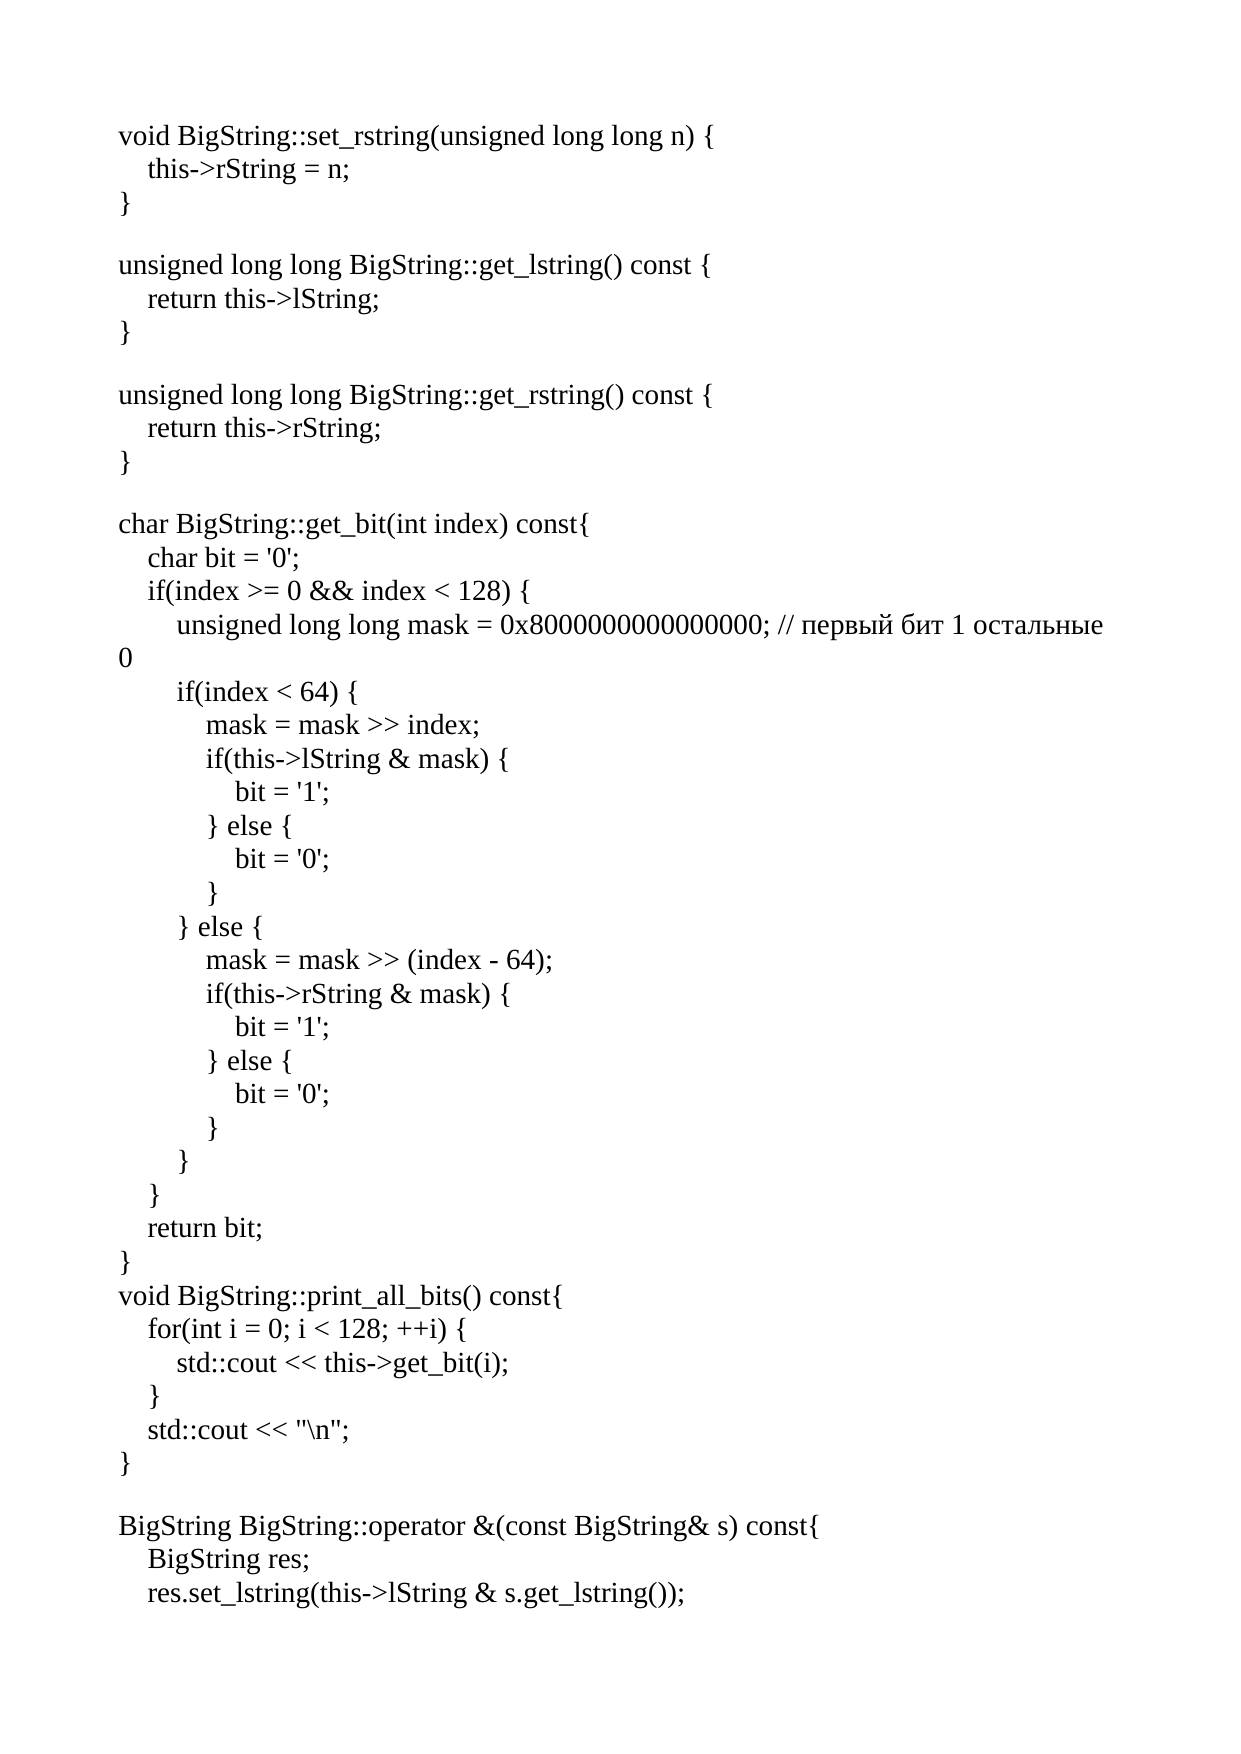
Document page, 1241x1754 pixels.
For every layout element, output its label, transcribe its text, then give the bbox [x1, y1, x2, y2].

text unsigned long long BigString::get_lstring() const { [118, 247, 1122, 281]
text mask = mask >> index; [118, 707, 1122, 741]
text bit = '0'; [118, 1076, 1122, 1110]
text res.set_lstring(this->lString & s.get_lstring()); [118, 1575, 1122, 1608]
text } else { [118, 1043, 1122, 1076]
text char BigString::get_bit(int index) const{ [118, 506, 1122, 540]
text } [118, 1244, 1122, 1278]
text return this->lString; [118, 281, 1122, 314]
text BigString BigString::operator &(const BigString& s) const{ [118, 1508, 1122, 1541]
text for(int i = 0; i < 128; ++i) { [118, 1311, 1122, 1345]
text char bit = '0'; [118, 540, 1122, 573]
text bit = '1'; [118, 1009, 1122, 1043]
text if(this->rString & mask) { [118, 976, 1122, 1009]
text mask = mask >> (index - 64); [118, 942, 1122, 976]
text void BigString::print_all_bits() const{ [118, 1278, 1122, 1311]
text } [118, 1177, 1122, 1211]
text this->rString = n; [118, 152, 1122, 185]
text unsigned long long BigString::get_rstring() const { [118, 377, 1122, 410]
text } [118, 1378, 1122, 1412]
text bit = '1'; [118, 774, 1122, 808]
text } [118, 1110, 1122, 1143]
text } [118, 1445, 1122, 1479]
text bit = '0'; [118, 842, 1122, 875]
text std::cout << "\n"; [118, 1412, 1122, 1445]
text BigString res; [118, 1541, 1122, 1575]
text } else { [118, 808, 1122, 842]
text } else { [118, 909, 1122, 942]
text void BigString::set_rstring(unsigned long long n) { [118, 118, 1122, 152]
text return bit; [118, 1211, 1122, 1244]
text unsigned long long mask = 0x8000000000000000; // первый бит 1 остальные 0 [118, 607, 1122, 674]
text } [118, 444, 1122, 477]
text } [118, 185, 1122, 219]
text return this->rString; [118, 410, 1122, 444]
text } [118, 314, 1122, 348]
text std::cout << this->get_bit(i); [118, 1345, 1122, 1378]
text if(index < 64) { [118, 674, 1122, 707]
text if(index >= 0 && index < 128) { [118, 573, 1122, 607]
text if(this->lString & mask) { [118, 741, 1122, 774]
text } [118, 1143, 1122, 1177]
text } [118, 875, 1122, 909]
